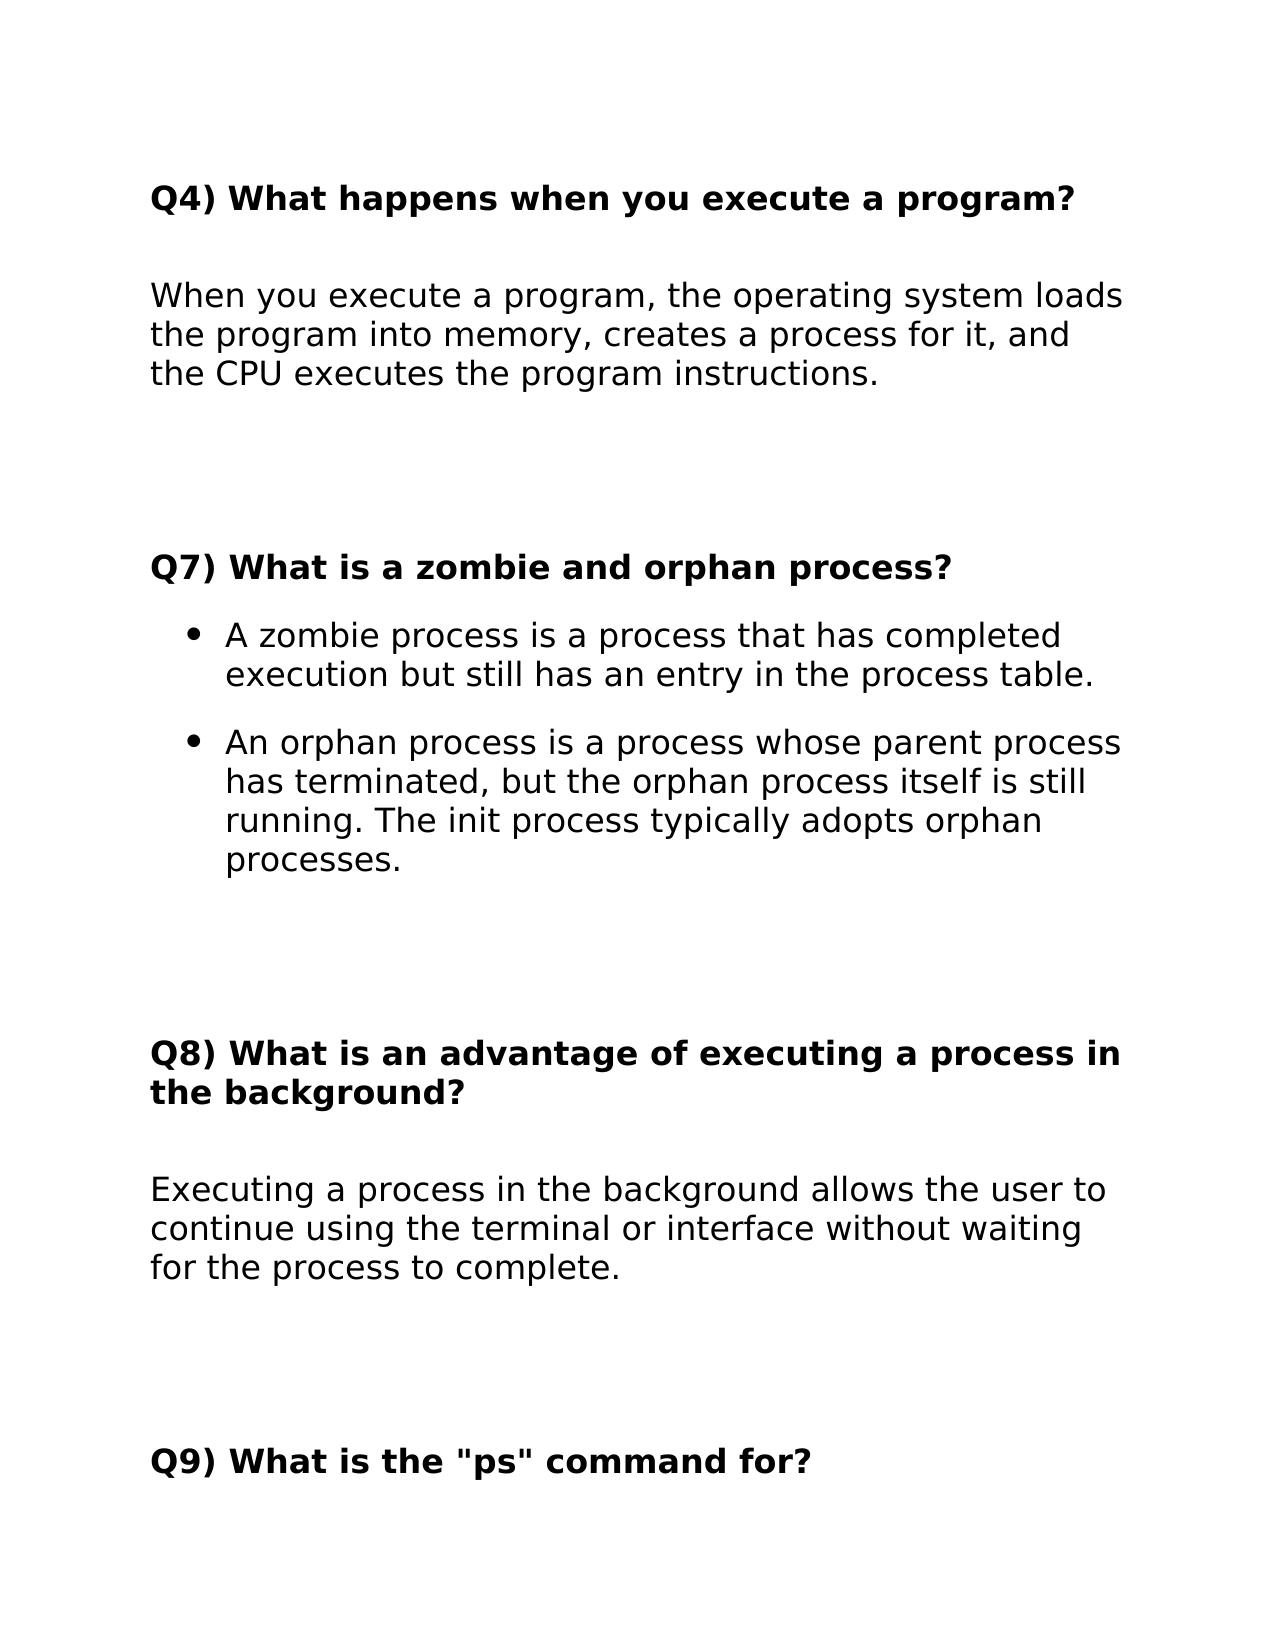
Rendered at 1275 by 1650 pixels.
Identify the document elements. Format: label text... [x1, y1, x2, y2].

text Q8) What is an advantage of executing a process in the background? [150, 1034, 1125, 1112]
text Q4) What happens when you execute a program? [150, 179, 1125, 218]
text When you execute a program, the operating system loads the program into memory, creates a process for it, and the CPU executes the program instructions. [150, 276, 1125, 393]
list An orphan process is a process whose parent process has terminated, but the orphan process itself is still running. The init process typically adopts orphan processes. [187, 723, 1125, 879]
text Q9) What is the "ps" command for? [150, 1443, 1125, 1481]
list A zombie process is a process that has completed execution but still has an entry in the process table. [187, 616, 1125, 694]
text Executing a process in the background allows the user to continue using the terminal or interface without waiting for the process to complete. [150, 1171, 1125, 1287]
text Q7) What is a zombie and orphan process? [150, 548, 1125, 587]
